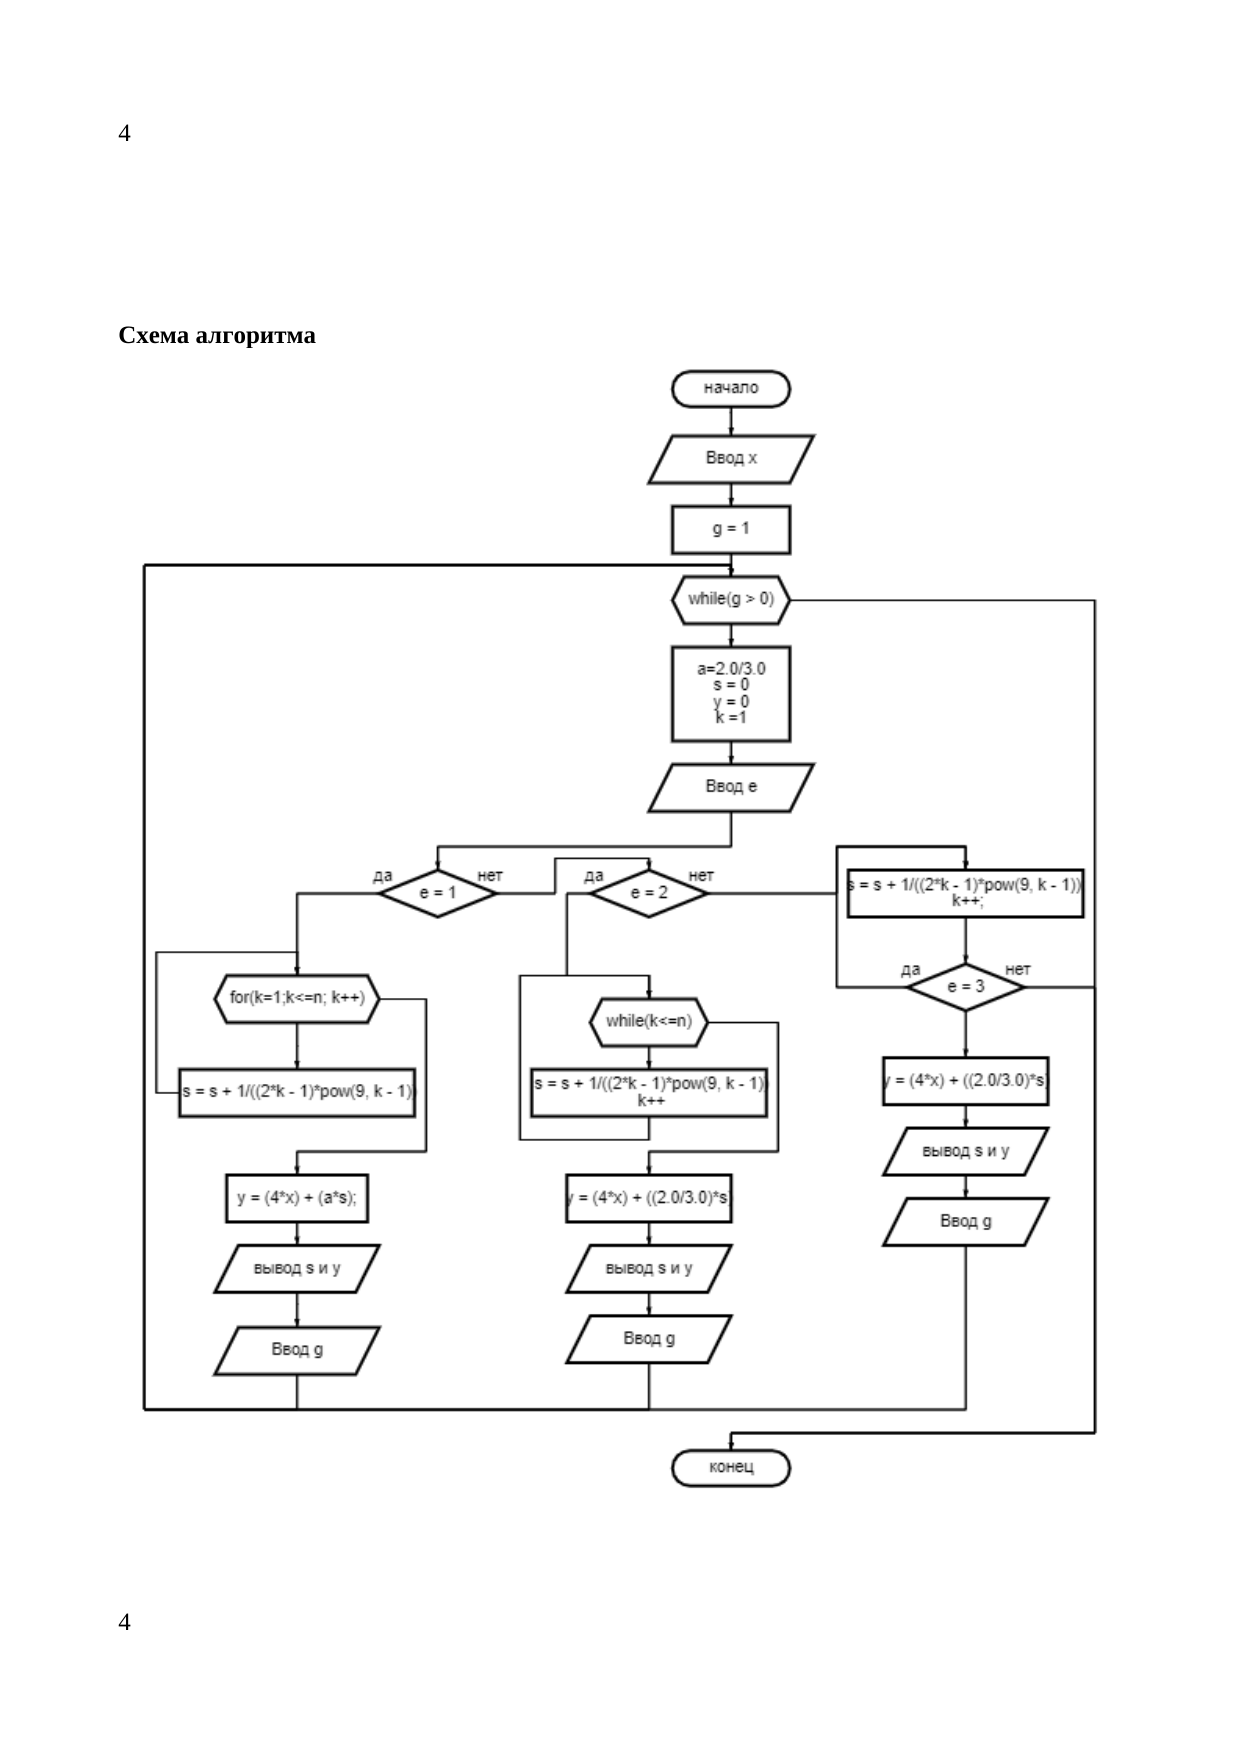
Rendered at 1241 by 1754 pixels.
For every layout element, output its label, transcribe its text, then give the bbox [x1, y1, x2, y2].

text [118, 176, 1122, 234]
text Схема алгоритма [118, 320, 1122, 349]
picture [121, 348, 1119, 1510]
